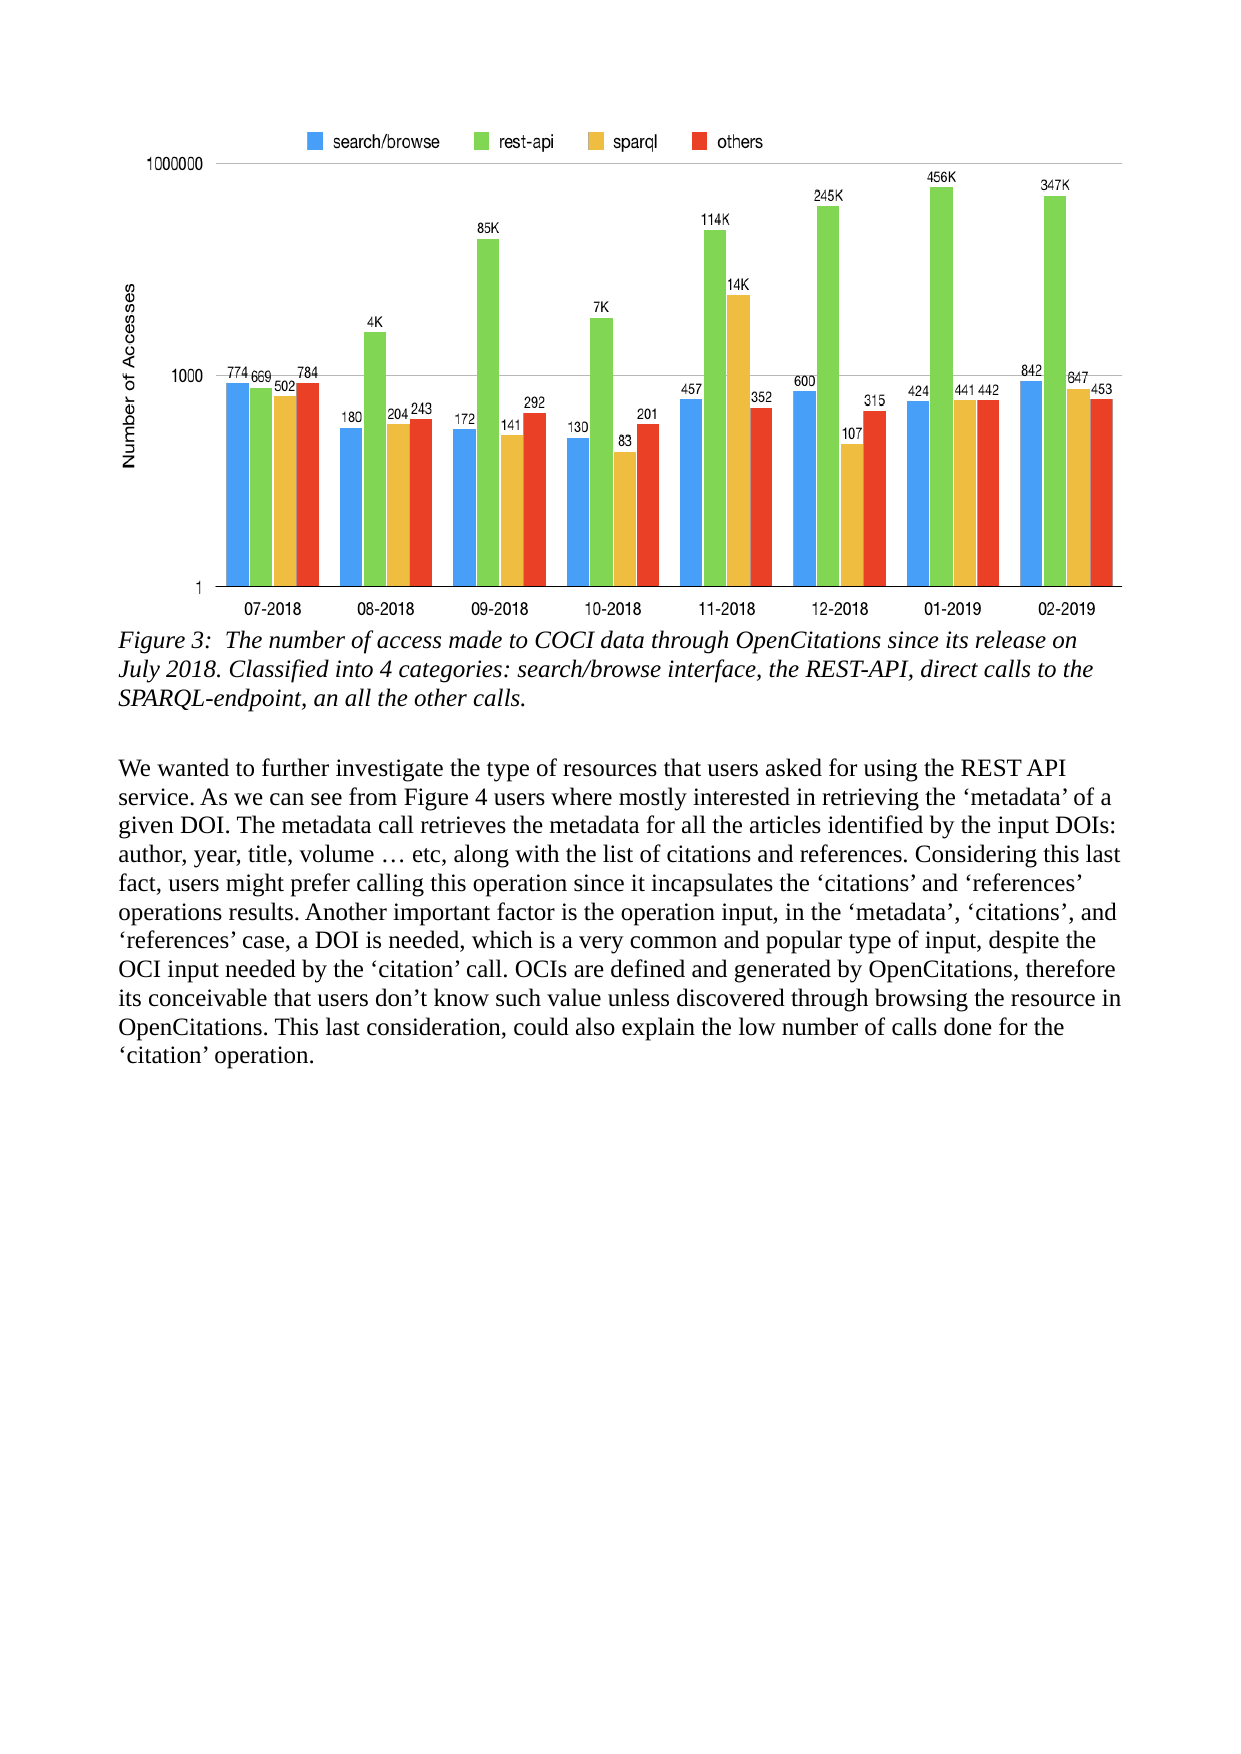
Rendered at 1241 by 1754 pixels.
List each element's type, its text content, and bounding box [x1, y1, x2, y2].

text We wanted to further investigate the type of resources that users asked for using the REST API service. As we can see from Figure 4 users where mostly interested in retrieving the ‘metadata’ of a given DOI. The metadata call retrieves the metadata for all the articles identified by the input DOIs: author, year, title, volume … etc, along with the list of citations and references. Considering this last fact, users might prefer calling this operation since it incapsulates the ‘citations’ and ‘references’ operations results. Another important factor is the operation input, in the ‘metadata’, ‘citations’, and ‘references’ case, a DOI is needed, which is a very common and popular type of input, despite the OCI input needed by the ‘citation’ call. OCIs are defined and generated by OpenCitations, therefore its conceivable that users don’t know such value unless discovered through browsing the resource in OpenCitations. This last consideration, could also explain the low number of calls done for the ‘citation’ operation. [118, 753, 1122, 1069]
picture [118, 130, 1123, 620]
text Figure 3: The number of access made to COCI data through OpenCitations since its release on July 2018. Classified into 4 categories: search/browse interface, the REST-API, direct calls to the SPARQL-endpoint, an all the other calls. [118, 620, 1122, 712]
